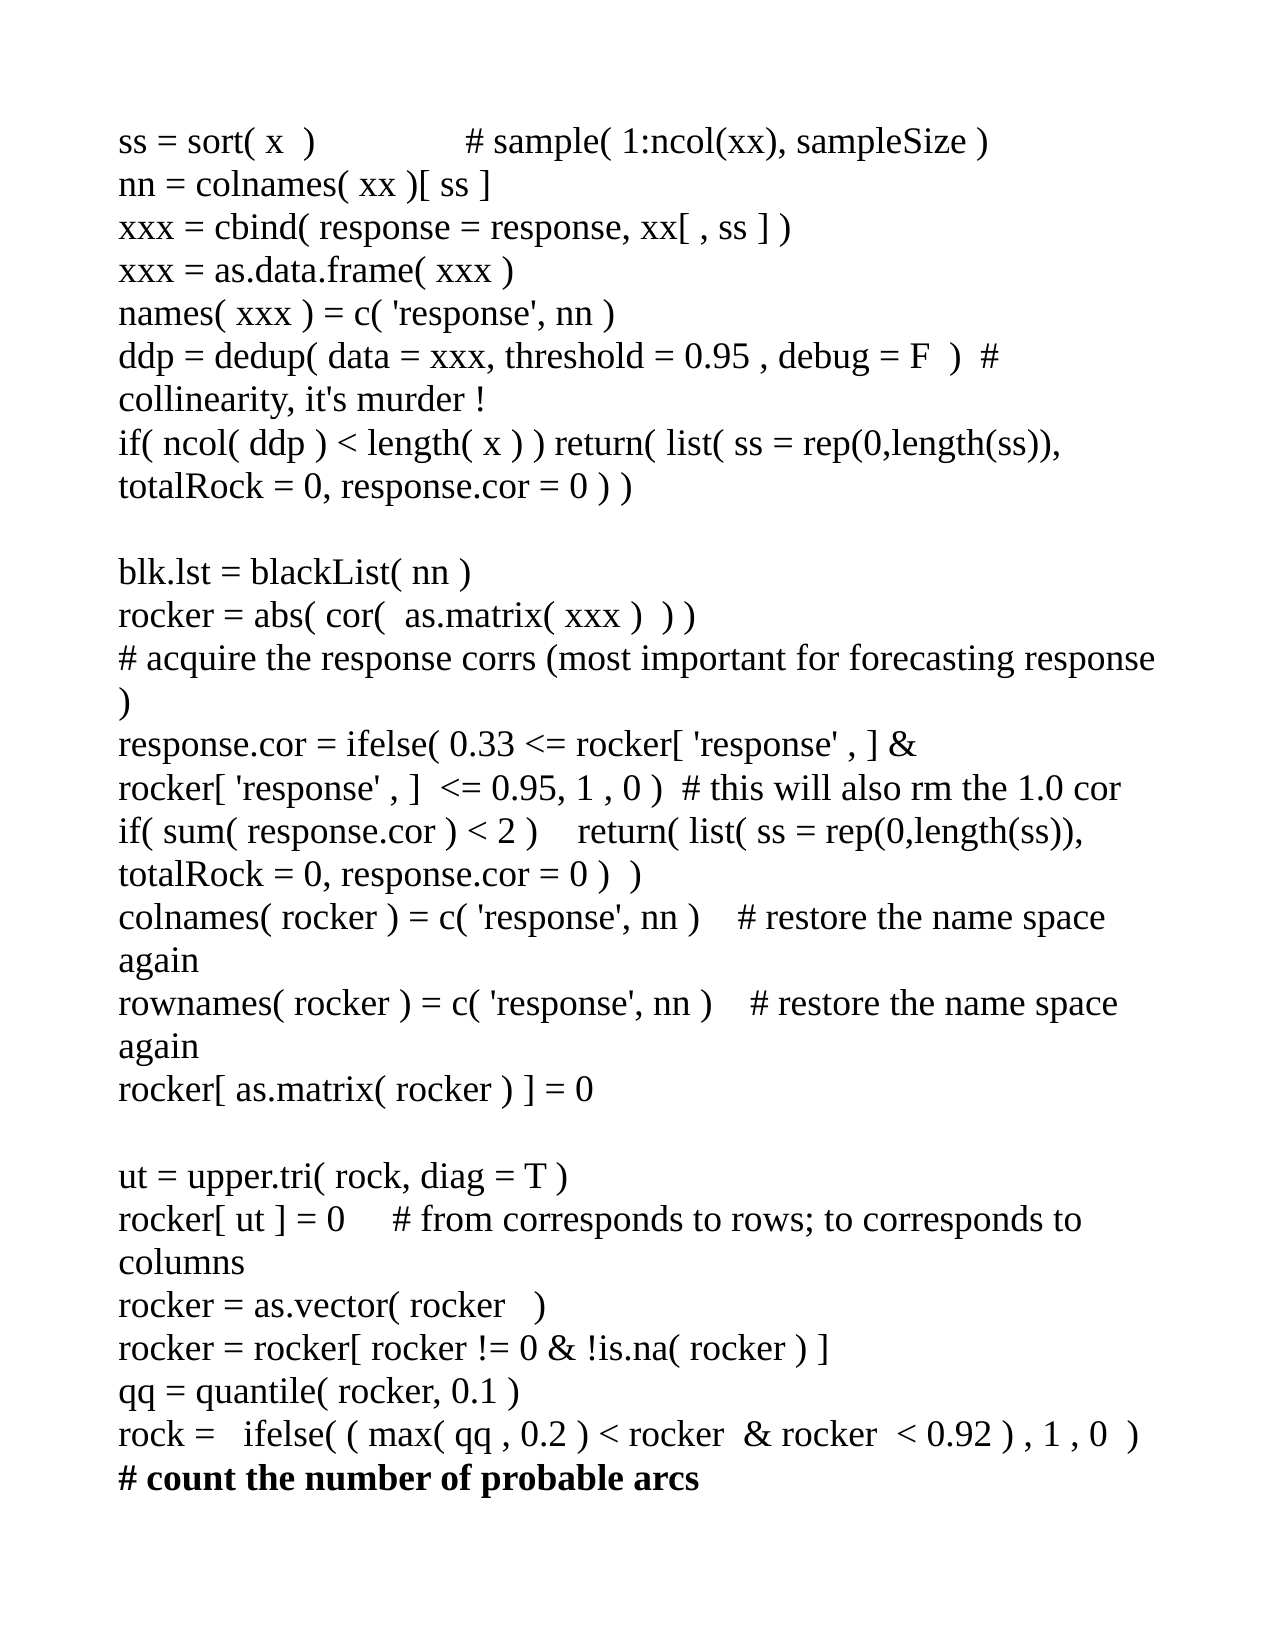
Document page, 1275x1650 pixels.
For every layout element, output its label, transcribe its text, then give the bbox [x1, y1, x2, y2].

text rocker[ as.matrix( rocker ) ] = 0 [118, 1067, 1157, 1110]
text ut = upper.tri( rock, diag = T ) [118, 1153, 1157, 1196]
text qq = quantile( rocker, 0.1 ) [118, 1369, 1157, 1412]
text rock = ifelse( ( max( qq , 0.2 ) < rocker & rocker < 0.92 ) , 1 , 0 ) [118, 1412, 1157, 1455]
text # acquire the response corrs (most important for forecasting response ) [118, 636, 1157, 722]
text rocker[ ut ] = 0 # from corresponds to rows; to corresponds to columns [118, 1196, 1157, 1282]
text if( ncol( ddp ) < length( x ) ) return( list( ss = rep(0,length(ss)), totalRock = 0, response.cor = 0 ) ) [118, 420, 1157, 506]
text response.cor = ifelse( 0.33 <= rocker[ 'response' , ] & rocker[ 'response' , ] <= 0.95, 1 , 0 ) # this will also rm the 1.0 cor [118, 722, 1157, 808]
text ss = sort( x ) # sample( 1:ncol(xx), sampleSize ) [118, 118, 1157, 161]
text blk.lst = blackList( nn ) [118, 549, 1157, 592]
text # count the number of probable arcs [118, 1455, 1157, 1498]
text names( xxx ) = c( 'response', nn ) [118, 291, 1157, 334]
text xxx = cbind( response = response, xx[ , ss ] ) [118, 204, 1157, 247]
text rocker = as.vector( rocker ) [118, 1282, 1157, 1326]
text rocker = abs( cor( as.matrix( xxx ) ) ) [118, 592, 1157, 636]
text if( sum( response.cor ) < 2 ) return( list( ss = rep(0,length(ss)), totalRock = 0, response.cor = 0 ) ) [118, 808, 1157, 894]
text rownames( rocker ) = c( 'response', nn ) # restore the name space again [118, 981, 1157, 1067]
text rocker = rocker[ rocker != 0 & !is.na( rocker ) ] [118, 1326, 1157, 1369]
text xxx = as.data.frame( xxx ) [118, 247, 1157, 291]
text colnames( rocker ) = c( 'response', nn ) # restore the name space again [118, 894, 1157, 981]
text ddp = dedup( data = xxx, threshold = 0.95 , debug = F ) # collinearity, it's murder ! [118, 334, 1157, 420]
text nn = colnames( xx )[ ss ] [118, 161, 1157, 204]
